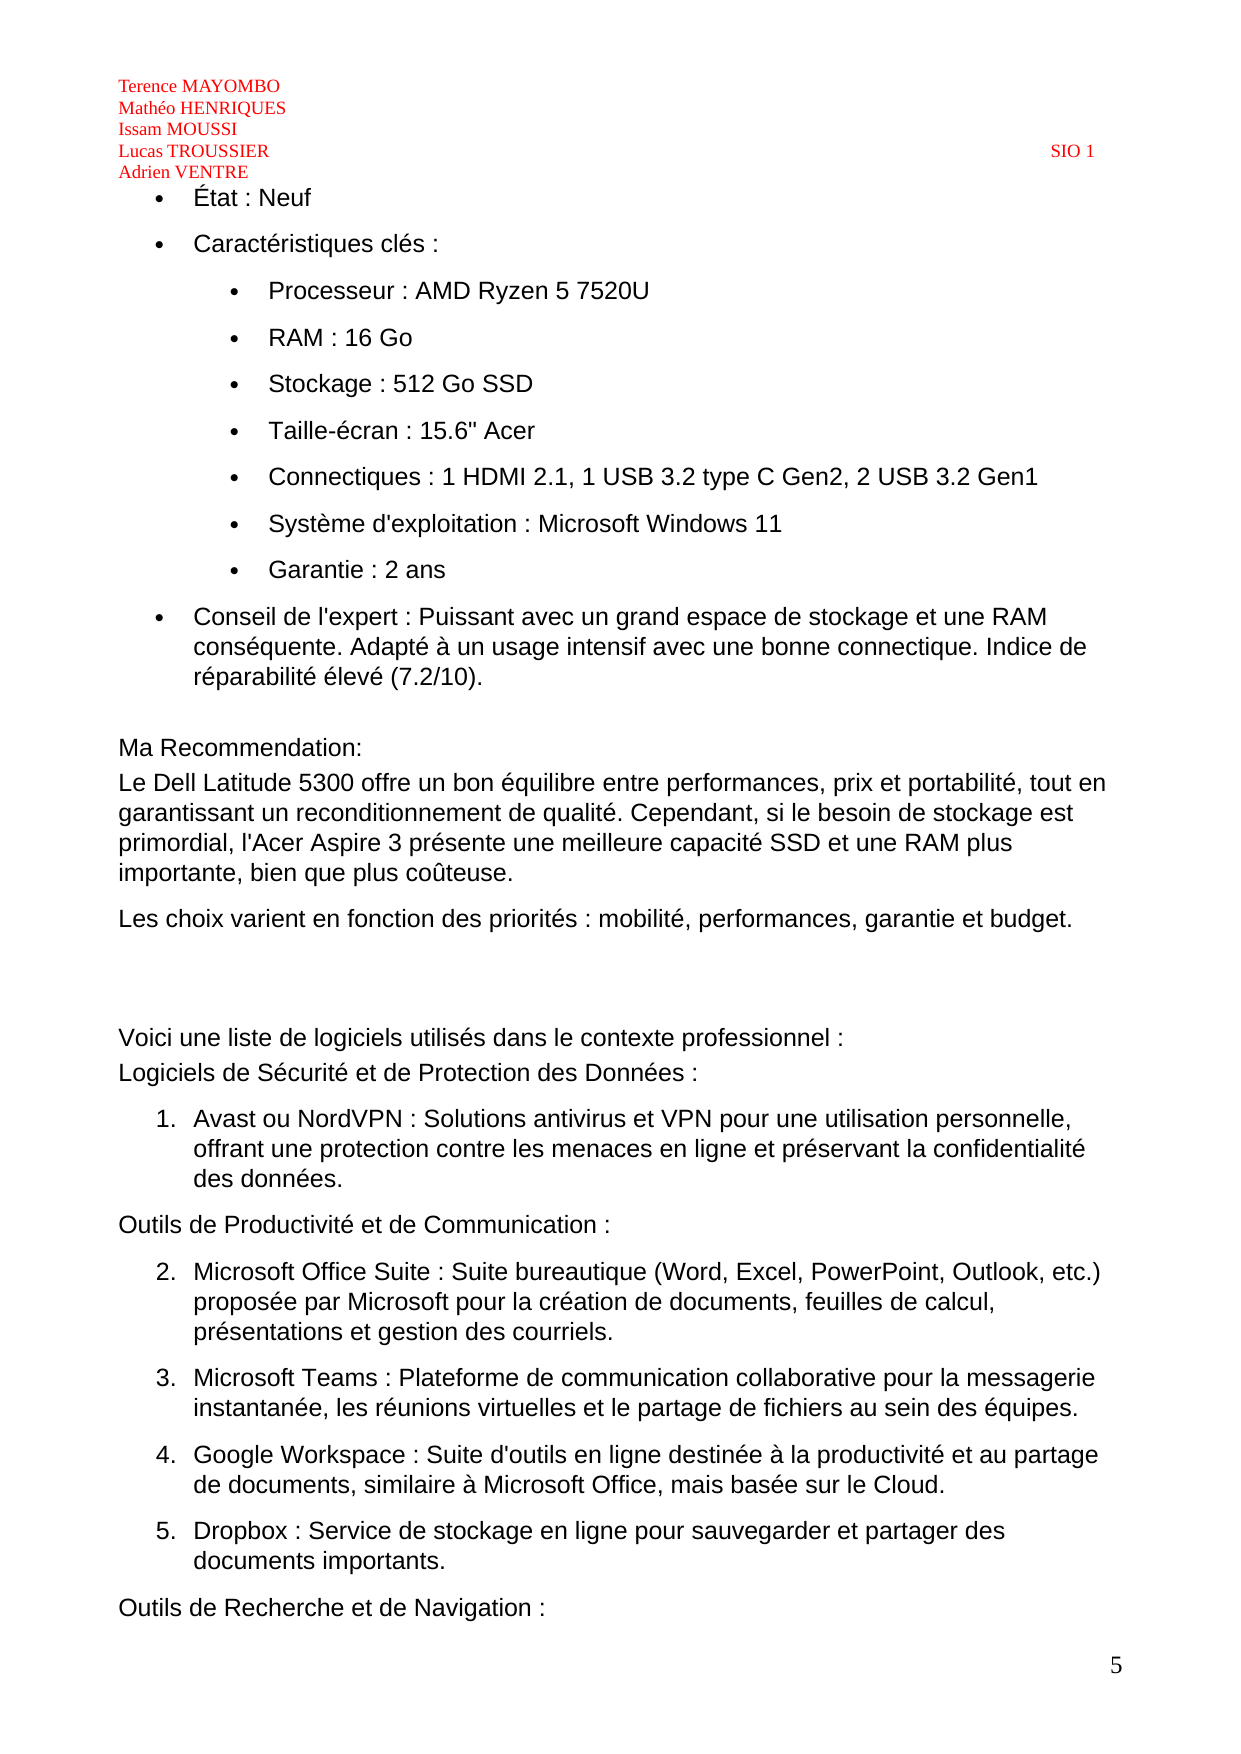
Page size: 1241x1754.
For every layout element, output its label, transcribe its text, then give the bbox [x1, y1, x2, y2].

list Garantie : 2 ans [231, 555, 1122, 584]
list Microsoft Teams : Plateforme de communication collaborative pour la messagerie instantanée, les réunions virtuelles et le partage de fichiers au sein des équipes. [156, 1363, 1122, 1422]
text Outils de Productivité et de Communication : [118, 1211, 1122, 1239]
list RAM : 16 Go [231, 322, 1122, 351]
list Processeur : AMD Ryzen 5 7520U [231, 276, 1122, 305]
list Connectiques : 1 HDMI 2.1, 1 USB 3.2 type C Gen2, 2 USB 3.2 Gen1 [231, 462, 1122, 491]
text Outils de Recherche et de Navigation : [118, 1593, 1122, 1622]
list Taille-écran : 15.6" Acer [231, 416, 1122, 444]
text Les choix varient en fonction des priorités : mobilité, performances, garantie et budget. [118, 904, 1122, 933]
list Microsoft Office Suite : Suite bureautique (Word, Excel, PowerPoint, Outlook, etc.) proposée par Microsoft pour la création de documents, feuilles de calcul, présentations et gestion des courriels. [156, 1257, 1122, 1346]
text Le Dell Latitude 5300 offre un bon équilibre entre performances, prix et portabilité, tout en garantissant un reconditionnement de qualité. Cependant, si le besoin de stockage est primordial, l'Acer Aspire 3 présente une meilleure capacité SSD et une RAM plus importante, bien que plus coûteuse. [118, 768, 1122, 887]
text Logiciels de Sécurité et de Protection des Données : [118, 1058, 1122, 1086]
list Caractéristiques clés : [156, 229, 1122, 258]
list Stockage : 512 Go SSD [231, 369, 1122, 398]
list État : Neuf [156, 183, 1122, 212]
subtitle Ma Recommendation: [118, 733, 1122, 762]
subtitle Voici une liste de logiciels utilisés dans le contexte professionnel : [118, 1023, 1122, 1051]
list Système d'exploitation : Microsoft Windows 11 [231, 509, 1122, 537]
list Google Workspace : Suite d'outils en ligne destinée à la productivité et au partage de documents, similaire à Microsoft Office, mais basée sur le Cloud. [156, 1440, 1122, 1498]
list Conseil de l'expert : Puissant avec un grand espace de stockage et une RAM conséquente. Adapté à un usage intensif avec une bonne connectique. Indice de réparabilité élevé (7.2/10). [156, 602, 1122, 690]
list Avast ou NordVPN : Solutions antivirus et VPN pour une utilisation personnelle, offrant une protection contre les menaces en ligne et préservant la confidentialité des données. [156, 1104, 1122, 1193]
list Dropbox : Service de stockage en ligne pour sauvegarder et partager des documents importants. [156, 1516, 1122, 1575]
